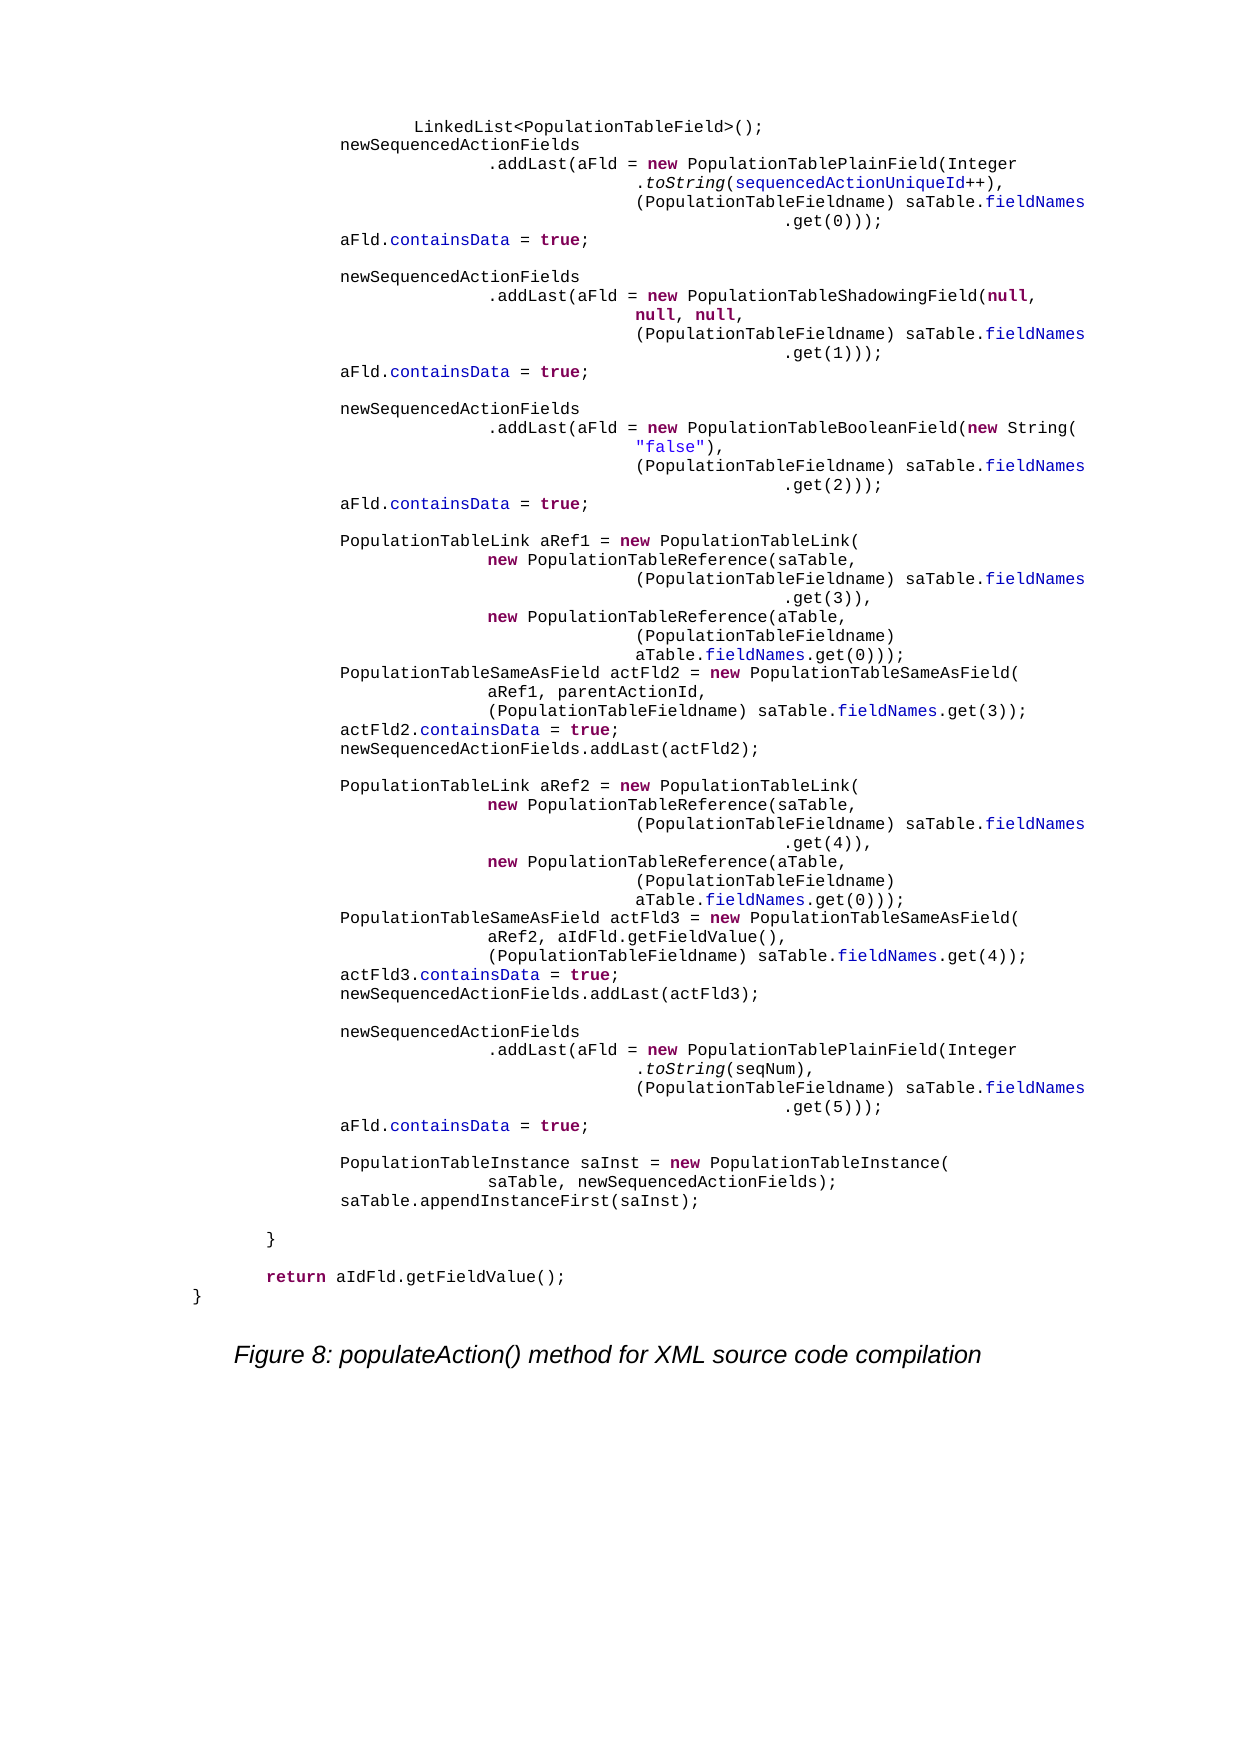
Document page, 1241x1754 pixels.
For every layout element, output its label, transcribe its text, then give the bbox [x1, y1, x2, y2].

text .get(4)), [118, 834, 1122, 853]
text .addLast(aFld = new PopulationTableBooleanField(new String( [118, 420, 1122, 439]
text aFld.containsData = true; [118, 1117, 1122, 1136]
text .addLast(aFld = new PopulationTablePlainField(Integer [118, 156, 1122, 175]
text (PopulationTableFieldname) saTable.fieldNames [118, 1080, 1122, 1098]
text PopulationTableLink aRef1 = new PopulationTableLink( [118, 533, 1122, 552]
text actFld3.containsData = true; [118, 967, 1122, 985]
text LinkedList<PopulationTableField>(); [118, 118, 1122, 137]
text new PopulationTableReference(aTable, [118, 608, 1122, 627]
text .get(1))); [118, 344, 1122, 363]
text (PopulationTableFieldname) saTable.fieldNames [118, 571, 1122, 589]
text newSequencedActionFields.addLast(actFld3); [118, 985, 1122, 1004]
text (PopulationTableFieldname) saTable.fieldNames.get(3)); [118, 703, 1122, 721]
text saTable.appendInstanceFirst(saInst); [118, 1193, 1122, 1212]
text newSequencedActionFields [118, 269, 1122, 288]
text newSequencedActionFields [118, 137, 1122, 156]
text null, null, [118, 307, 1122, 326]
text } [118, 1287, 1122, 1306]
text (PopulationTableFieldname) saTable.fieldNames [118, 457, 1122, 476]
text aFld.containsData = true; [118, 231, 1122, 250]
text PopulationTableSameAsField actFld2 = new PopulationTableSameAsField( [118, 665, 1122, 684]
text PopulationTableSameAsField actFld3 = new PopulationTableSameAsField( [118, 910, 1122, 929]
text .toString(seqNum), [118, 1061, 1122, 1080]
text (PopulationTableFieldname) saTable.fieldNames.get(4)); [118, 948, 1122, 967]
text .get(5))); [118, 1098, 1122, 1117]
text .get(2))); [118, 476, 1122, 495]
text (PopulationTableFieldname) aTable.fieldNames.get(0))); [118, 627, 1122, 665]
text aFld.containsData = true; [118, 495, 1122, 514]
text .get(0))); [118, 212, 1122, 231]
text .addLast(aFld = new PopulationTableShadowingField(null, [118, 288, 1122, 307]
text aFld.containsData = true; [118, 363, 1122, 382]
text "false"), [118, 439, 1122, 457]
text PopulationTableLink aRef2 = new PopulationTableLink( [118, 778, 1122, 797]
text (PopulationTableFieldname) saTable.fieldNames [118, 816, 1122, 834]
text PopulationTableInstance saInst = new PopulationTableInstance( [118, 1155, 1122, 1174]
text (PopulationTableFieldname) saTable.fieldNames [118, 326, 1122, 344]
text (PopulationTableFieldname) aTable.fieldNames.get(0))); [118, 872, 1122, 910]
text .toString(sequencedActionUniqueId++), [118, 175, 1122, 193]
text .get(3)), [118, 589, 1122, 608]
text newSequencedActionFields.addLast(actFld2); [118, 740, 1122, 759]
text (PopulationTableFieldname) saTable.fieldNames [118, 193, 1122, 212]
text new PopulationTableReference(saTable, [118, 552, 1122, 571]
text } [118, 1231, 1122, 1249]
text .addLast(aFld = new PopulationTablePlainField(Integer [118, 1042, 1122, 1061]
text newSequencedActionFields [118, 1023, 1122, 1042]
text return aIdFld.getFieldValue(); [118, 1268, 1122, 1287]
text aRef2, aIdFld.getFieldValue(), [118, 929, 1122, 948]
text Figure 8: populateAction() method for XML source code compilation [234, 1318, 1006, 1369]
text actFld2.containsData = true; [118, 721, 1122, 740]
text new PopulationTableReference(aTable, [118, 853, 1122, 872]
text aRef1, parentActionId, [118, 684, 1122, 703]
text saTable, newSequencedActionFields); [118, 1174, 1122, 1193]
text newSequencedActionFields [118, 401, 1122, 420]
text new PopulationTableReference(saTable, [118, 797, 1122, 816]
